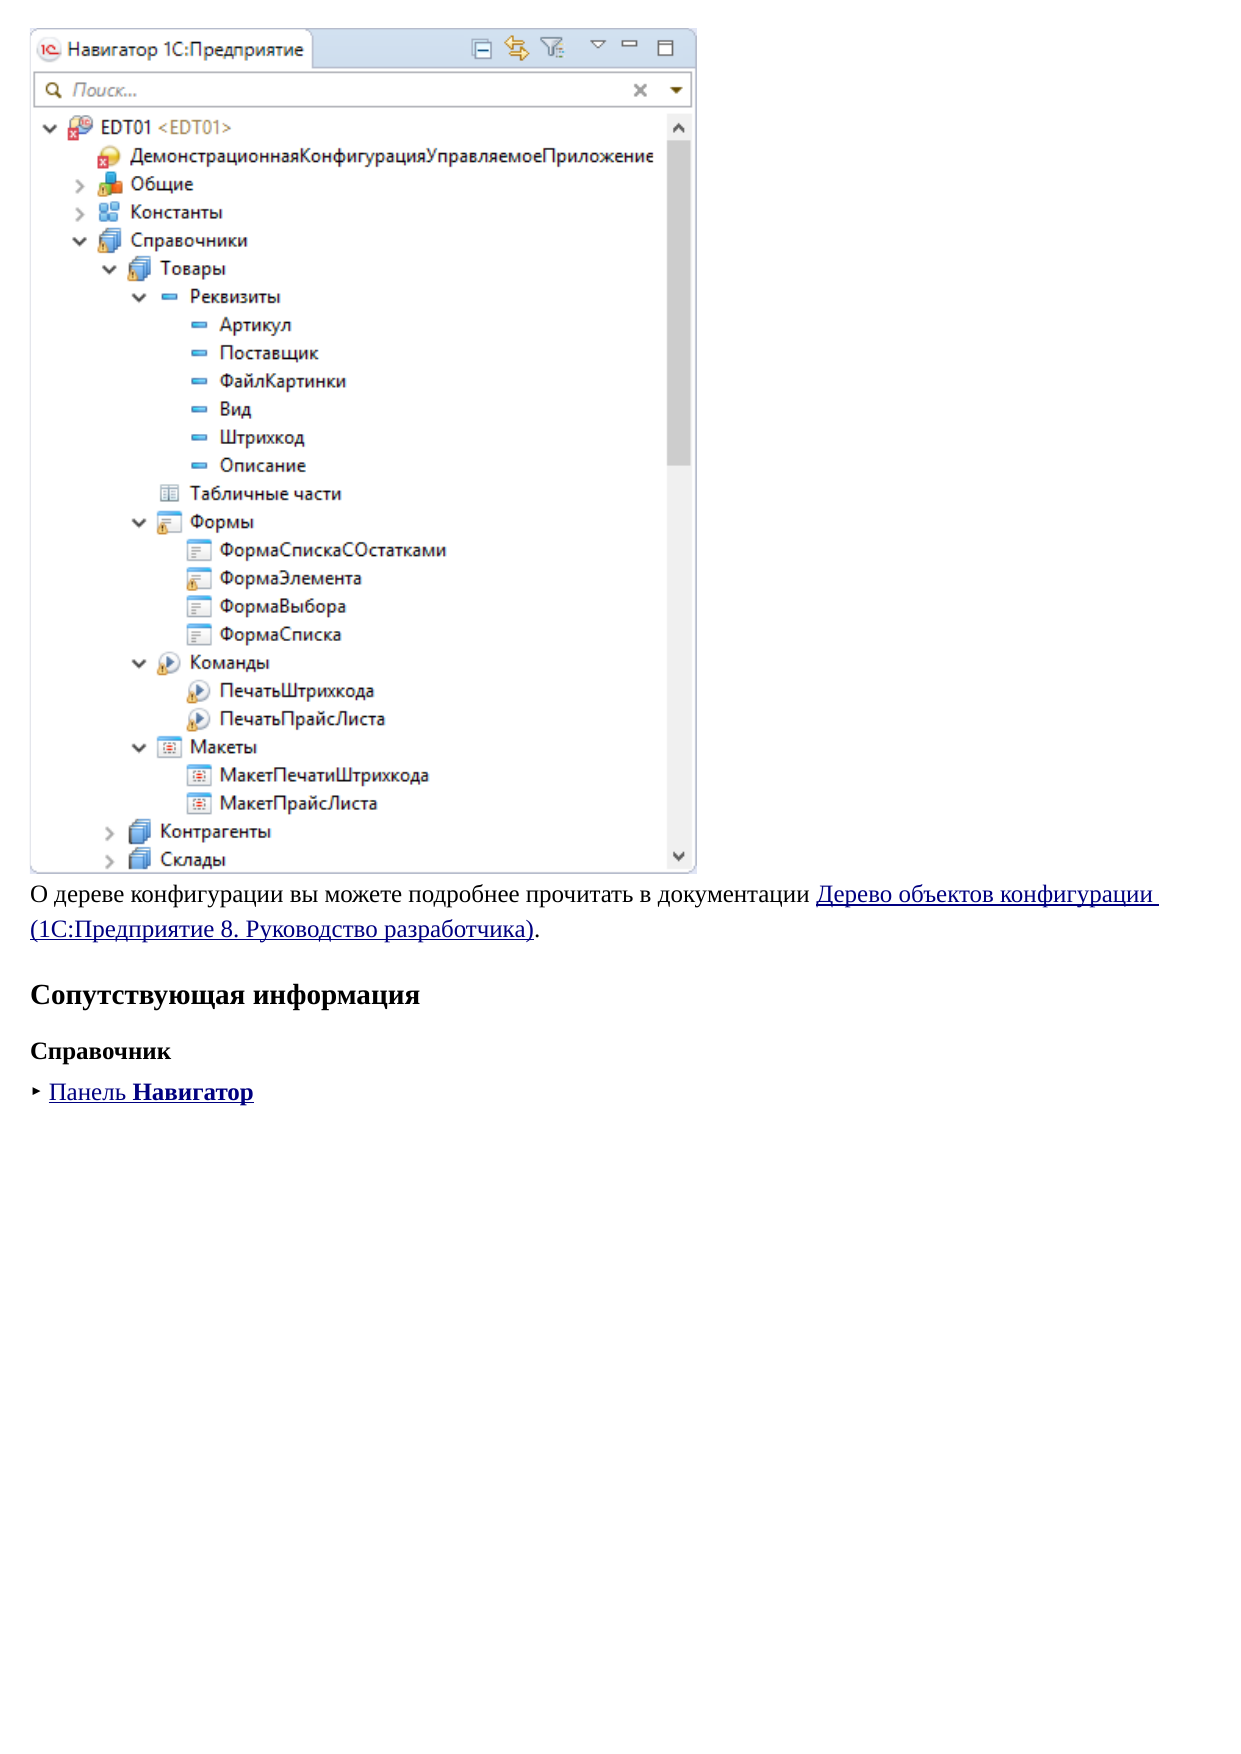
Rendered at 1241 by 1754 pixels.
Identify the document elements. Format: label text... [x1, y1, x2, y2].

text ‣ Панель Навигатор [30, 1077, 1211, 1106]
subtitle Справочник [30, 1036, 1211, 1064]
picture [29, 28, 697, 874]
subtitle Сопутствующая информация [30, 977, 1211, 1011]
text О дереве конфигурации вы можете подробнее прочитать в документации Дерево объектов конфигурации (1С:Предприятие 8. Руководство разработчика). [30, 879, 1211, 942]
